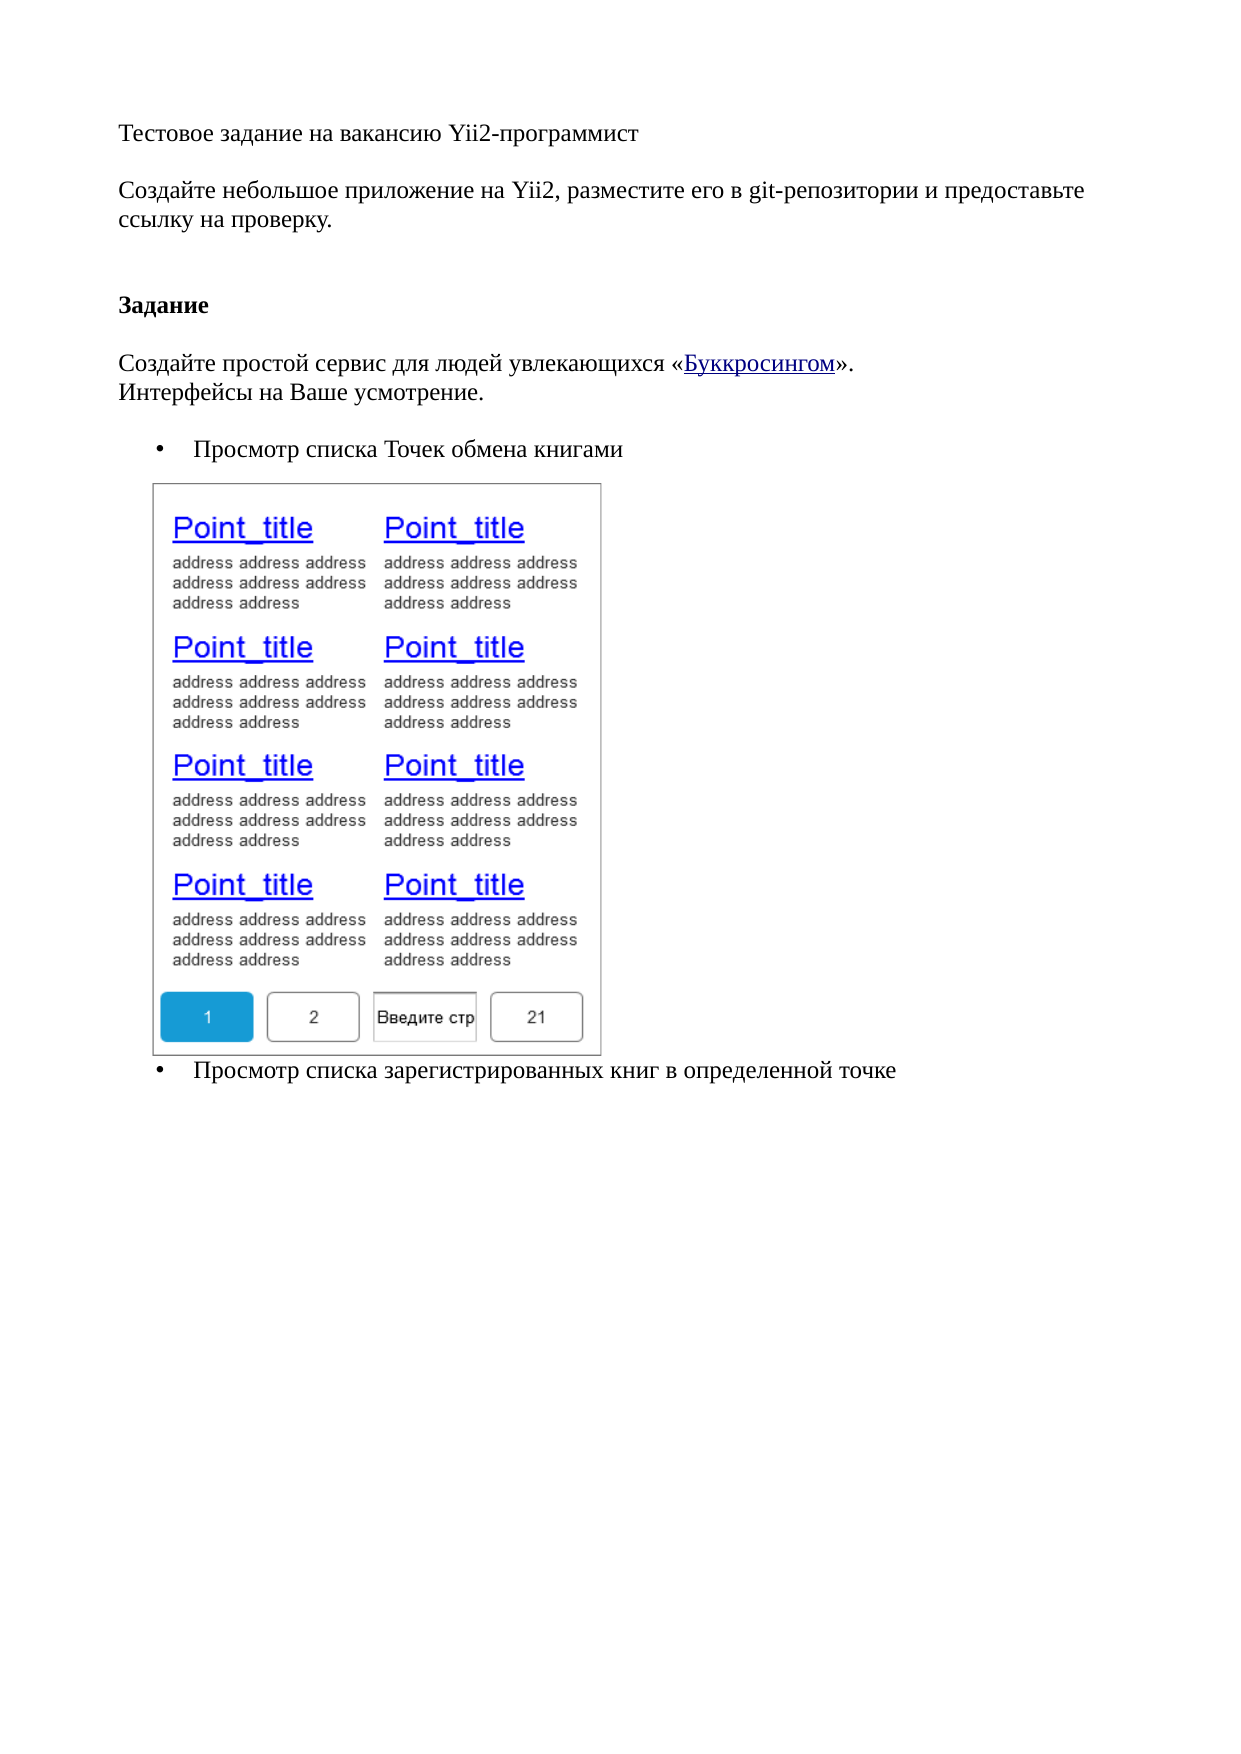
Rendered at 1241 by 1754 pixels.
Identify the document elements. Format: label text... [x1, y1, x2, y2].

list Просмотр списка Точек обмена книгами [156, 434, 1122, 463]
text Создайте простой сервис для людей увлекающихся «Буккросингом». [118, 348, 1122, 377]
text Тестовое задание на вакансию Yii2-программист [118, 118, 1122, 147]
text Создайте небольшое приложение на Yii2, разместите его в git-репозитории и предоставьте ссылку на проверку. [118, 176, 1122, 233]
picture [142, 483, 602, 1056]
text Интерфейсы на Ваше усмотрение. [118, 377, 1122, 406]
text Задание [118, 291, 1122, 319]
list Просмотр списка зарегистрированных книг в определенной точке [156, 463, 1122, 1084]
